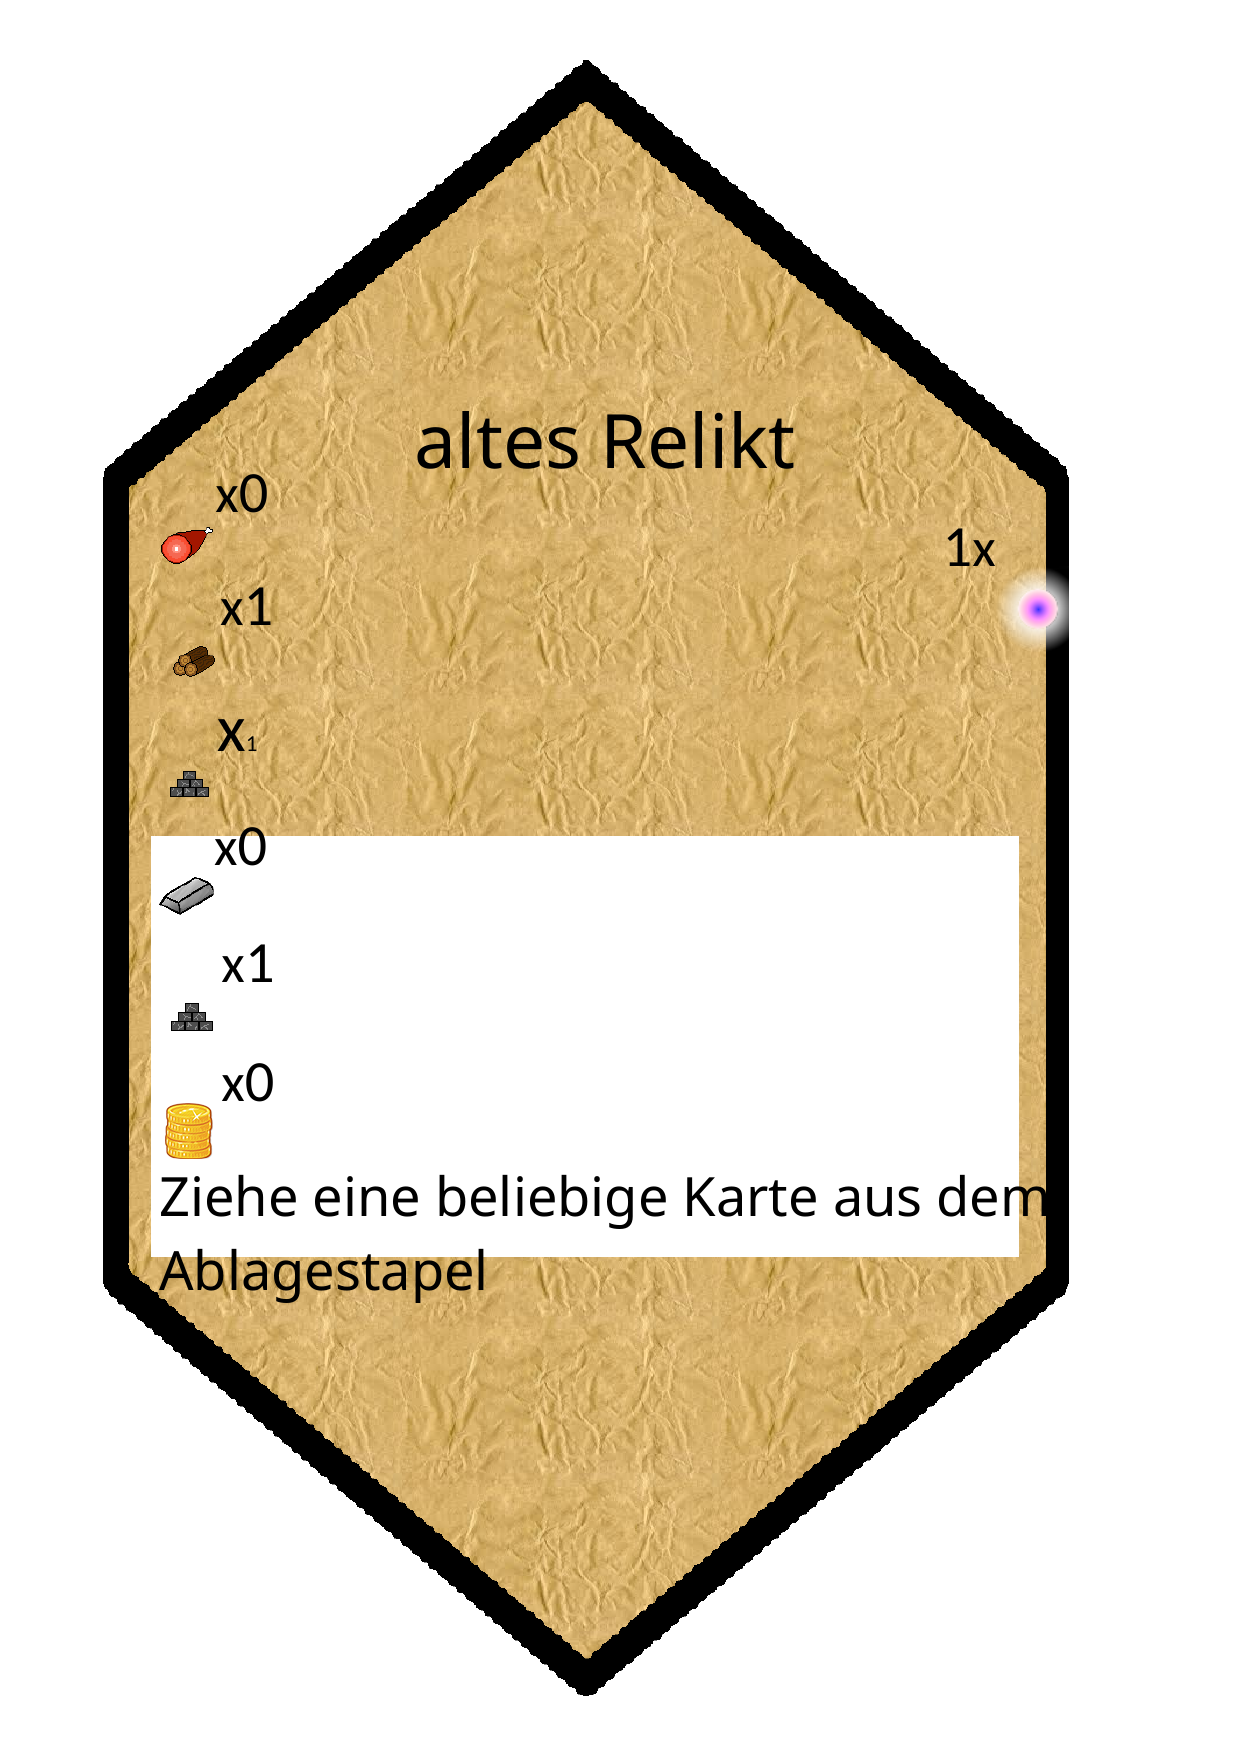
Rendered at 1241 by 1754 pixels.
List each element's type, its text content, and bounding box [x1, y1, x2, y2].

table_header x0x1 x1 [148, 286, 295, 432]
table_cell Ziehe eine beliebige Karte aus dem Ablagestapel [704, 1159, 1092, 1601]
table_header altes Relikt [295, 286, 317, 307]
table_header 1x [915, 286, 1092, 1159]
table_cell Ziehe eine beliebige Karte aus dem Ablagestapel [148, 1328, 469, 1601]
table_header altes Relikt [856, 286, 915, 340]
